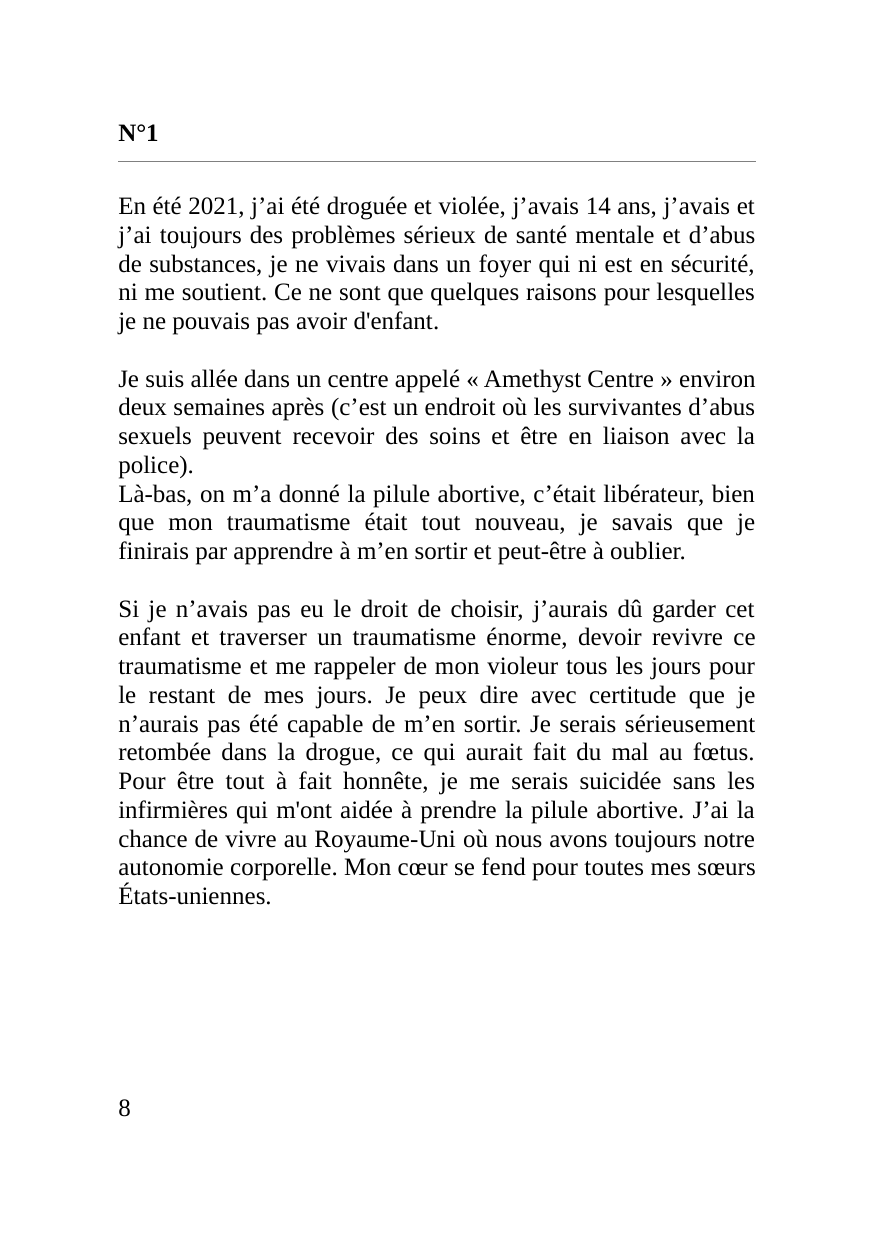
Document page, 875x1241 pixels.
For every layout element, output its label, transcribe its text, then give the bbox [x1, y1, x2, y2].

text N°1 [118, 118, 756, 147]
text En été 2021, j’ai été droguée et violée, j’avais 14 ans, j’avais et j’ai toujours des problèmes sérieux de santé mentale et d’abus de substances, je ne vivais dans un foyer qui ni est en sécurité, ni me soutient. Ce ne sont que quelques raisons pour lesquelles je ne pouvais pas avoir d'enfant. [118, 191, 756, 335]
text Je suis allée dans un centre appelé « Amethyst Centre » environ deux semaines après (c’est un endroit où les survivantes d’abus sexuels peuvent recevoir des soins et être en liaison avec la police). [118, 364, 756, 479]
text Si je n’avais pas eu le droit de choisir, j’aurais dû garder cet enfant et traverser un traumatisme énorme, devoir revivre ce traumatisme et me rappeler de mon violeur tous les jours pour le restant de mes jours. Je peux dire avec certitude que je n’aurais pas été capable de m’en sortir. Je serais sérieusement retombée dans la drogue, ce qui aurait fait du mal au fœtus. Pour être tout à fait honnête, je me serais suicidée sans les infirmières qui m'ont aidée à prendre la pilule abortive. J’ai la chance de vivre au Royaume-Uni où nous avons toujours notre autonomie corporelle. Mon cœur se fend pour toutes mes sœurs États-uniennes. [118, 594, 756, 910]
text Là-bas, on m’a donné la pilule abortive, c’était libérateur, bien que mon traumatisme était tout nouveau, je savais que je finirais par apprendre à m’en sortir et peut-être à oublier. [118, 479, 756, 565]
